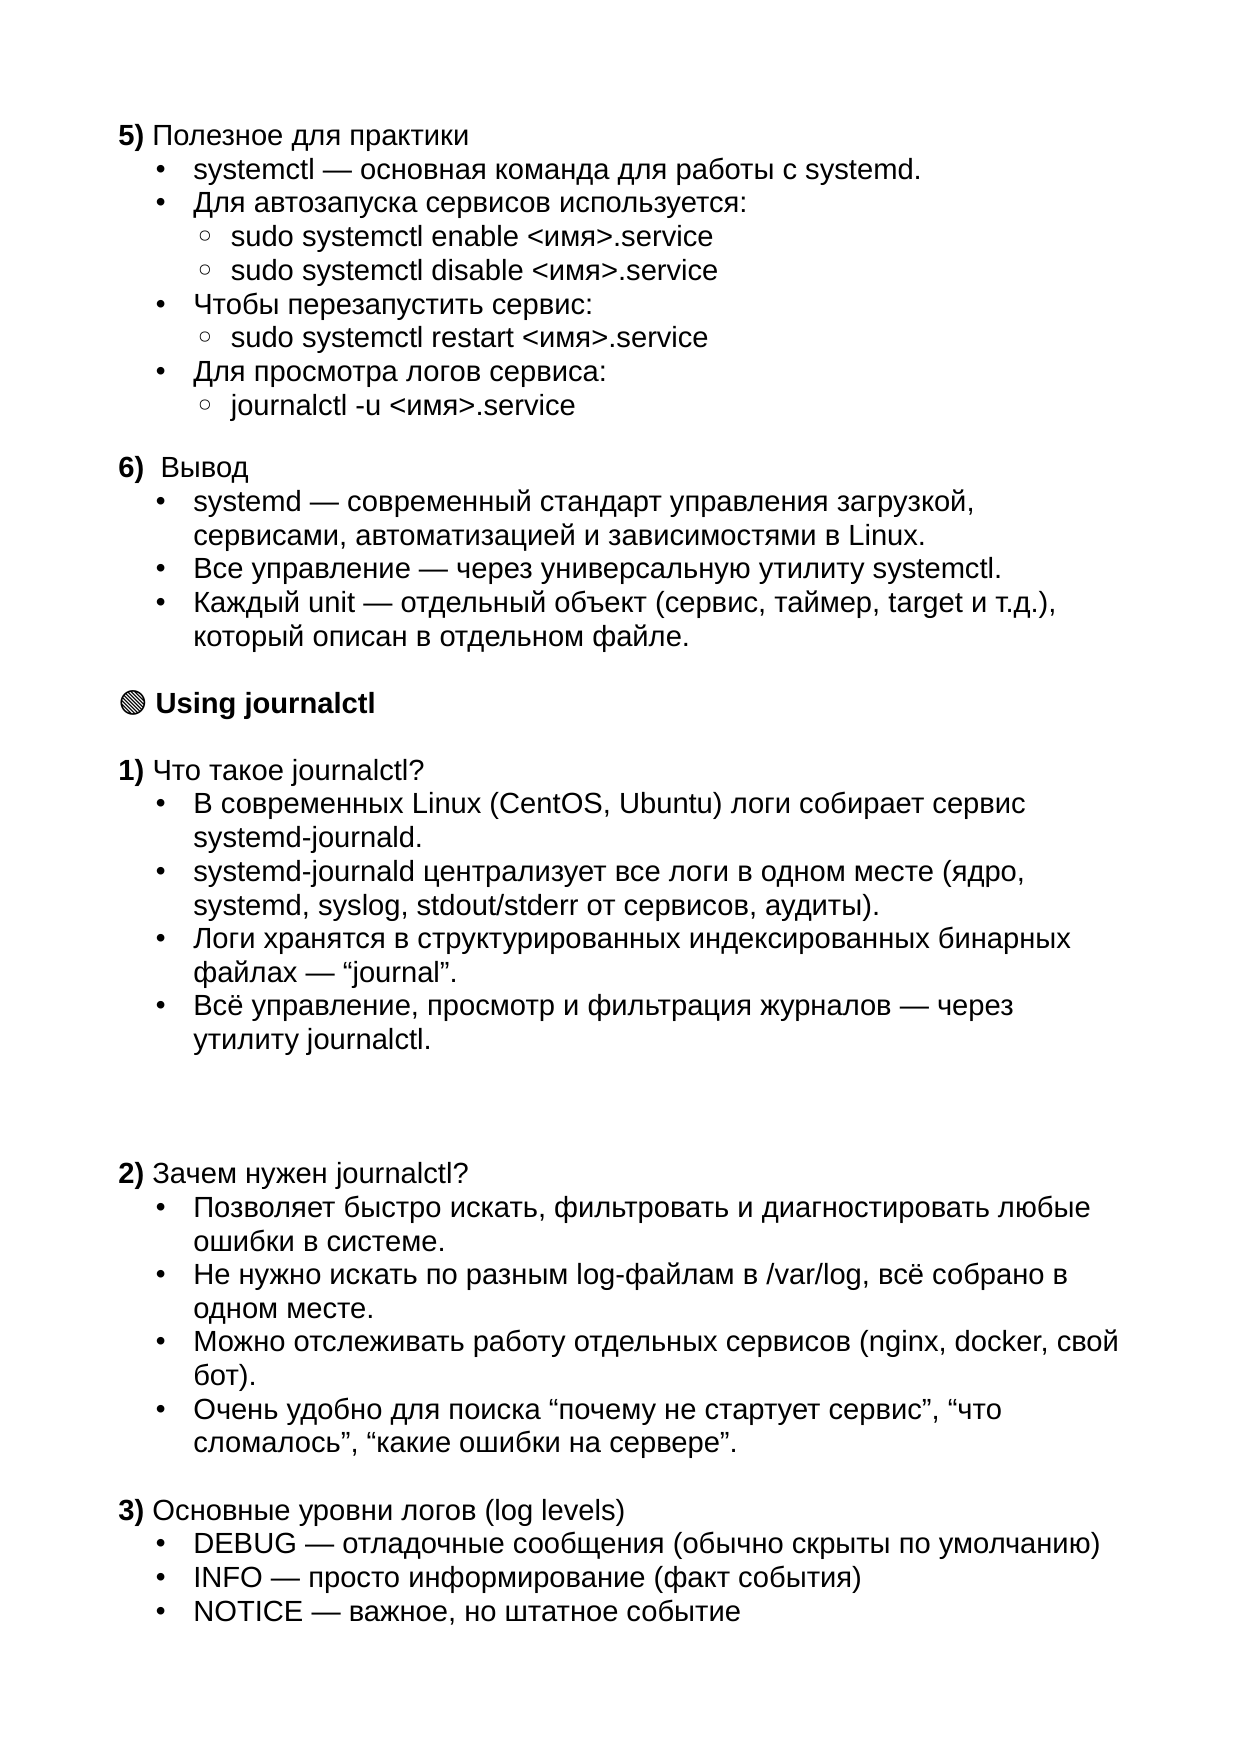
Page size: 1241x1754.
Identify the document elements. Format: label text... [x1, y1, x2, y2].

list INFO — просто информирование (факт события) [156, 1560, 1122, 1593]
list Все управление — через универсальную утилиту systemctl. [156, 551, 1122, 585]
text 3) Основные уровни логов (log levels) [118, 1492, 1122, 1526]
list systemd-journald централизует все логи в одном месте (ядро, systemd, syslog, stdout/stderr от сервисов, аудиты). [156, 854, 1122, 921]
text 🟢 Using journalctl [118, 686, 1122, 719]
list journalctl -u <имя>.service [193, 388, 1122, 422]
list NOTICE — важное, но штатное событие [156, 1593, 1122, 1627]
list Чтобы перезапустить сервис: [156, 287, 1122, 320]
list sudo systemctl enable <имя>.service [193, 219, 1122, 253]
text 6) Вывод [118, 450, 1122, 484]
list Для просмотра логов сервиса: [156, 354, 1122, 388]
list Всё управление, просмотр и фильтрация журналов — через утилиту journalctl. [156, 988, 1122, 1056]
list Логи хранятся в структурированных индексированных бинарных файлах — “journal”. [156, 921, 1122, 988]
text 1) Что такое journalctl? [118, 753, 1122, 786]
list Не нужно искать по разным log-файлам в /var/log, всё собрано в одном месте. [156, 1257, 1122, 1324]
list В современных Linux (CentOS, Ubuntu) логи собирает сервис systemd-journald. [156, 786, 1122, 854]
list Каждый unit — отдельный объект (сервис, таймер, target и т.д.), который описан в отдельном файле. [156, 585, 1122, 652]
list sudo systemctl disable <имя>.service [193, 253, 1122, 287]
list Позволяет быстро искать, фильтровать и диагностировать любые ошибки в системе. [156, 1190, 1122, 1257]
list systemctl — основная команда для работы с systemd. [156, 152, 1122, 185]
list Для автозапуска сервисов используется: [156, 185, 1122, 219]
text 5) Полезное для практики [118, 118, 1122, 152]
list Очень удобно для поиска “почему не стартует сервис”, “что сломалось”, “какие ошибки на сервере”. [156, 1392, 1122, 1459]
list systemd — современный стандарт управления загрузкой, сервисами, автоматизацией и зависимостями в Linux. [156, 484, 1122, 551]
list DEBUG — отладочные сообщения (обычно скрыты по умолчанию) [156, 1526, 1122, 1560]
text 2) Зачем нужен journalctl? [118, 1156, 1122, 1190]
list sudo systemctl restart <имя>.service [193, 320, 1122, 354]
list Можно отслеживать работу отдельных сервисов (nginx, docker, свой бот). [156, 1324, 1122, 1392]
